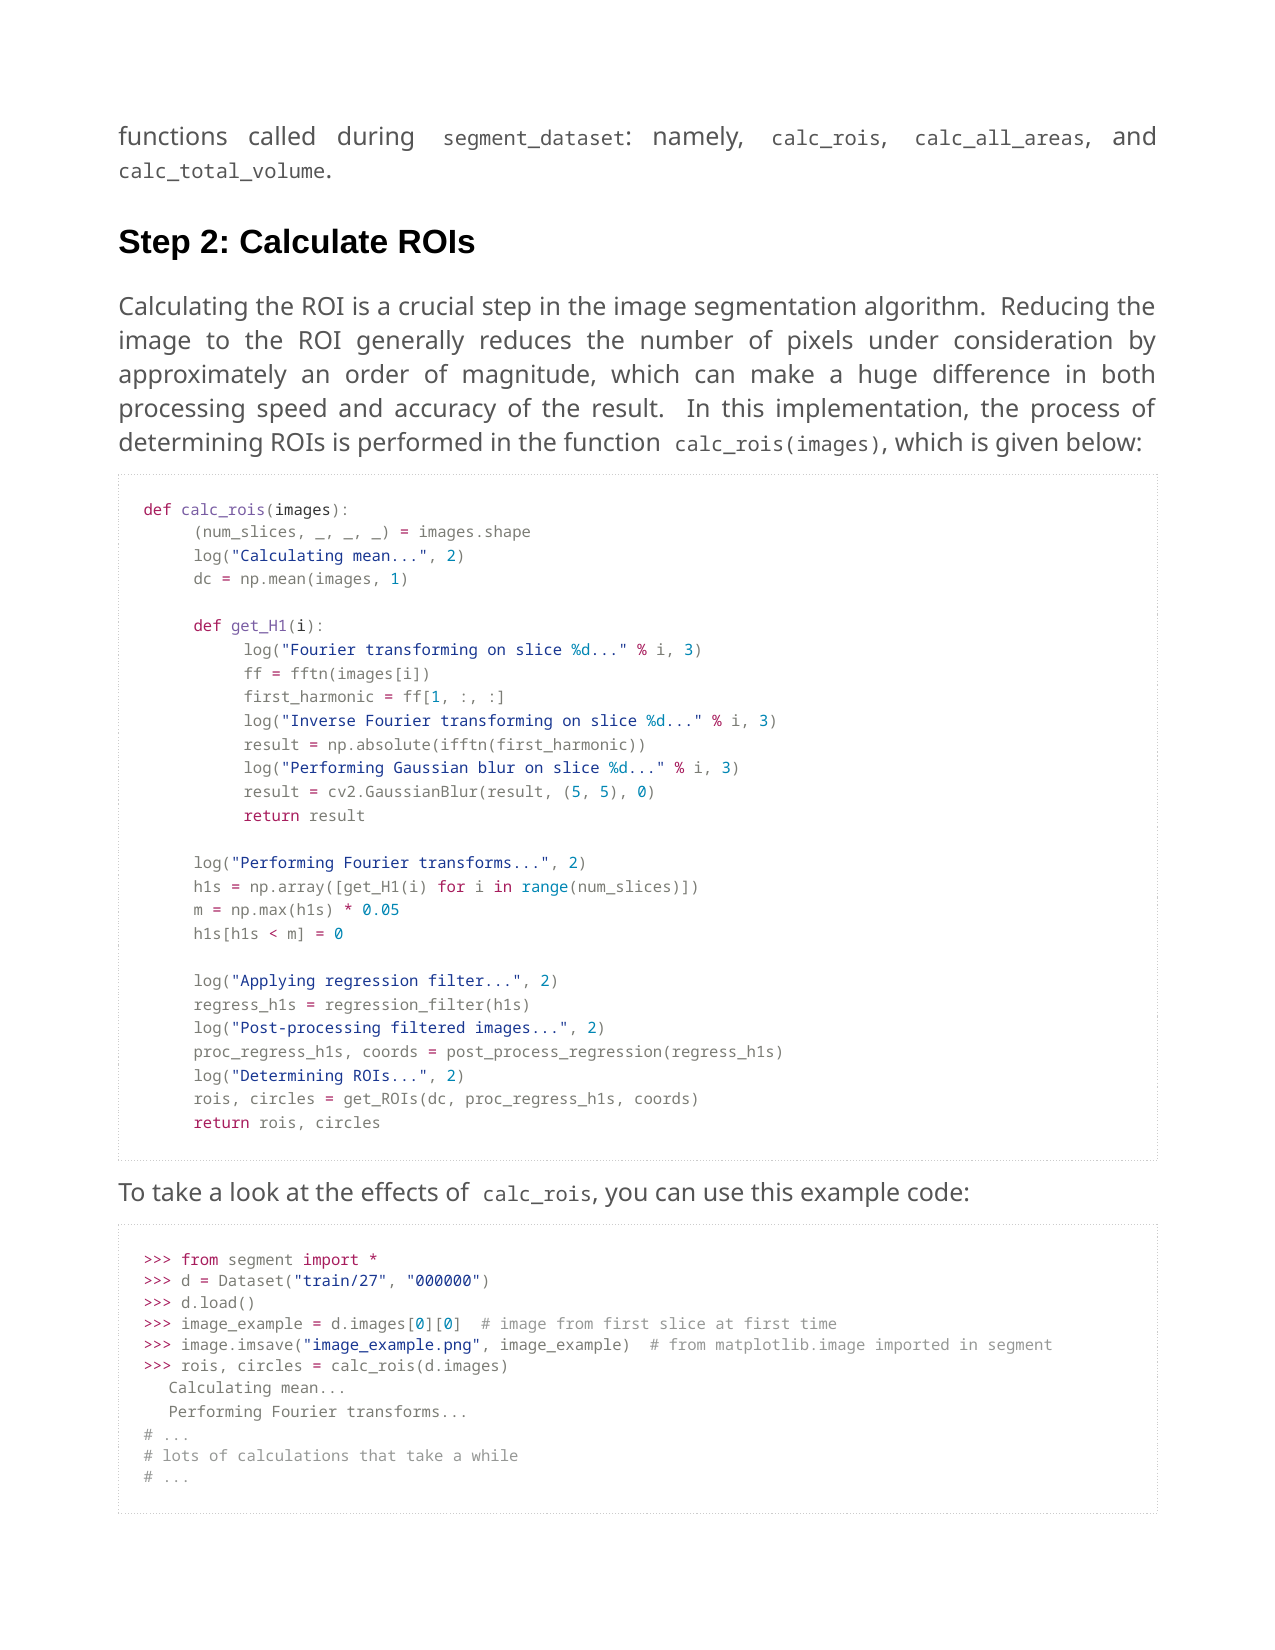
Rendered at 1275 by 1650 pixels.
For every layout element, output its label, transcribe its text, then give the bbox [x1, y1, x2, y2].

text dc = np.mean(images, 1) [118, 542, 1157, 589]
text log("Performing Gaussian blur on slice %d..." % i, 3) [118, 731, 1157, 755]
text Performing Fourier transforms... [118, 1375, 1157, 1399]
picture [571, 644, 580, 655]
text log("Performing Fourier transforms...", 2) [118, 826, 1157, 849]
picture [646, 715, 655, 726]
text >>> d = Dataset("train/27", "000000") [118, 1245, 1157, 1266]
text log("Determining ROIs...", 2) [118, 1039, 1157, 1062]
text >>> d.load() [118, 1266, 1157, 1288]
text m = np.max(h1s) * 0.05 [118, 873, 1157, 897]
text ff = fftn(images[i]) [118, 637, 1157, 660]
text log("Inverse Fourier transforming on slice %d..." % i, 3) [118, 684, 1157, 708]
text def get_H1(i): [118, 589, 1157, 613]
text def calc_rois(images): [118, 473, 1157, 495]
text log("Fourier transforming on slice %d..." % i, 3) [118, 613, 1157, 637]
text Calculating mean... [118, 1351, 1157, 1375]
picture [610, 762, 617, 773]
text >>> image.imsave("image_example.png", image_example) # from matplotlib.image imported in segment [118, 1309, 1157, 1330]
text log("Calculating mean...", 2) [118, 518, 1157, 542]
text first_harmonic = ff[1, :, :] [118, 660, 1157, 684]
text result = np.absolute(ifftn(first_harmonic)) [118, 708, 1157, 731]
text log("Post-processing filtered images...", 2) [118, 991, 1157, 1015]
text result = cv2.GaussianBlur(result, (5, 5), 0) [118, 755, 1157, 778]
text >>> rois, circles = calc_rois(d.images) [118, 1330, 1157, 1351]
text proc_regress_h1s, coords = post_process_regression(regress_h1s) [118, 1015, 1157, 1039]
text # ... [118, 1441, 1157, 1513]
text # ... [118, 1399, 1157, 1420]
text To take a look at the effects of calc_rois, you can use this example code: [118, 1175, 1157, 1209]
text >>> from segment import * [118, 1224, 1157, 1245]
text # lots of calculations that take a while [118, 1420, 1157, 1441]
subtitle Step 2: Calculate ROIs [118, 222, 1157, 261]
text h1s[h1s < m] = 0 [118, 897, 1157, 944]
text return rois, circles [118, 1086, 1157, 1160]
text Calculating the ROI is a crucial step in the image segmentation algorithm. Reducing the image to the ROI generally reduces the number of pixels under consideration by approximately an order of magnitude, which can make a huge difference in both processing speed and accuracy of the result. In this implementation, the process of determining ROIs is performed in the function calc_rois(images), which is given below: [118, 288, 1157, 458]
text functions called during segment_dataset: namely, calc_rois, calc_all_areas, and calc_total_volume. [118, 118, 1157, 186]
text rois, circles = get_ROIs(dc, proc_regress_h1s, coords) [118, 1062, 1157, 1086]
text regress_h1s = regression_filter(h1s) [118, 968, 1157, 991]
text h1s = np.array([get_H1(i) for i in range(num_slices)]) [118, 849, 1157, 873]
text >>> image_example = d.images[0][0] # image from first slice at first time [118, 1288, 1157, 1309]
text return result [118, 778, 1157, 826]
text (num_slices, _, _, _) = images.shape [118, 495, 1157, 518]
text log("Applying regression filter...", 2) [118, 944, 1157, 968]
